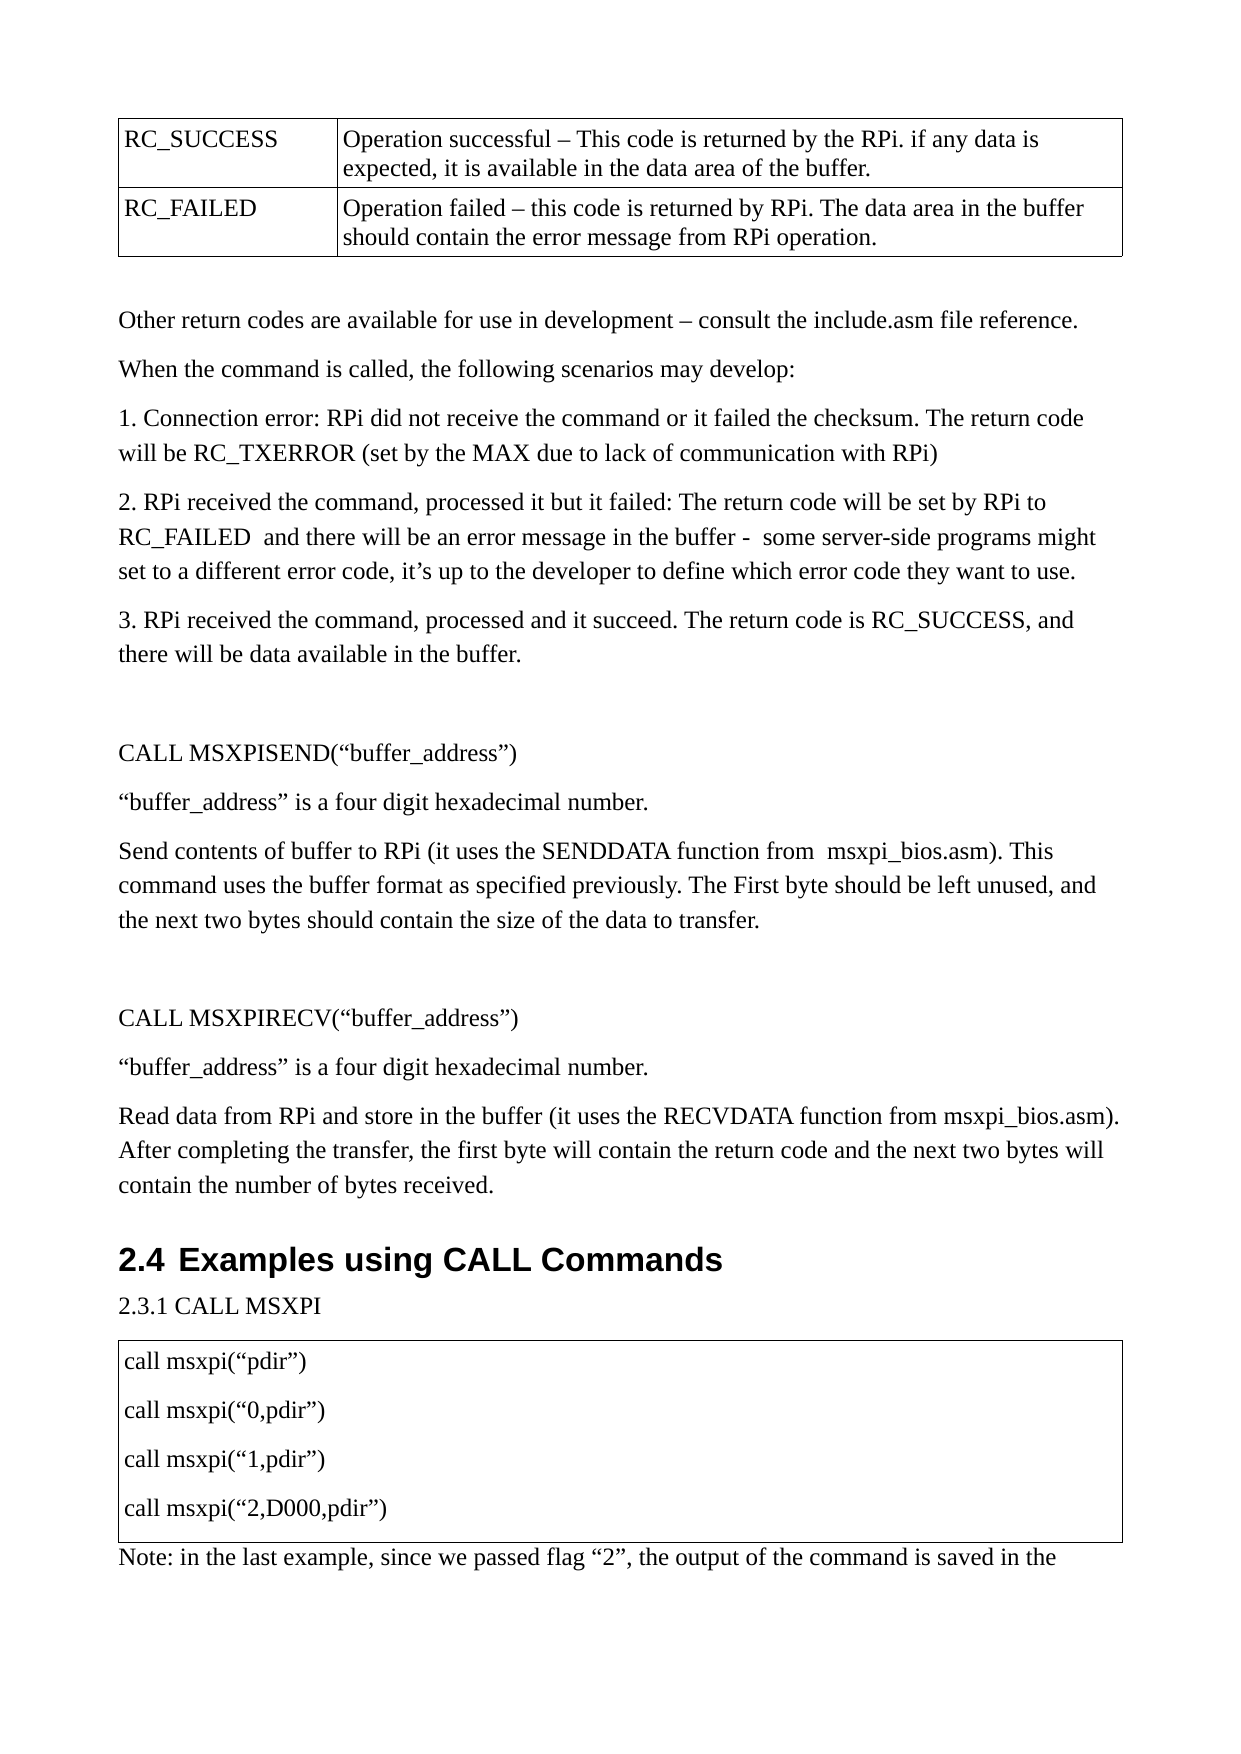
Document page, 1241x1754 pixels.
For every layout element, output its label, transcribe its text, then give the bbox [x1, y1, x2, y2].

table_cell RC_SUCCESS [119, 119, 337, 187]
text Note: in the last example, since we passed flag “2”, the output of the command is saved in the [118, 1543, 1122, 1571]
text Send contents of buffer to RPi (it uses the SENDDATA function from msxpi_bios.asm). This command uses the buffer format as specified previously. The First byte should be left unused, and the next two bytes should contain the size of the data to transfer. [118, 836, 1122, 933]
text “buffer_address” is a four digit hexadecimal number. [118, 787, 1122, 816]
text “buffer_address” is a four digit hexadecimal number. [118, 1052, 1122, 1081]
text Read data from RPi and store in the buffer (it uses the RECVDATA function from msxpi_bios.asm). After completing the transfer, the first byte will contain the return code and the next two bytes will contain the number of bytes received. [118, 1101, 1122, 1199]
text CALL MSXPISEND(“buffer_address”) [118, 738, 1122, 766]
text 2.3.1 CALL MSXPI [118, 1291, 1122, 1320]
table_header call msxpi(“pdir”) call msxpi(“0,pdir”) call msxpi(“1,pdir”) call msxpi(“2,D000,pdir”) [119, 1341, 1122, 1542]
subtitle Examples using CALL Commands [118, 1240, 1122, 1278]
text CALL MSXPIRECV(“buffer_address”) [118, 1003, 1122, 1032]
text 2. RPi received the command, processed it but it failed: The return code will be set by RPi to RC_FAILED and there will be an error message in the buffer - some server-side programs might set to a different error code, it’s up to the developer to define which error code they want to use. [118, 487, 1122, 585]
table_cell RC_FAILED [119, 188, 337, 256]
text When the command is called, the following scenarios may develop: [118, 354, 1122, 383]
table_cell Operation failed – this code is returned by RPi. The data area in the buffer should contain the error message from RPi operation. [338, 188, 1122, 256]
text Other return codes are available for use in development – consult the include.asm file reference. [118, 305, 1122, 334]
text 1. Connection error: RPi did not receive the command or it failed the checksum. The return code will be RC_TXERROR (set by the MAX due to lack of communication with RPi) [118, 403, 1122, 467]
table_cell Operation successful – This code is returned by the RPi. if any data is expected, it is available in the data area of the buffer. [338, 119, 1122, 187]
text 3. RPi received the command, processed and it succeed. The return code is RC_SUCCESS, and there will be data available in the buffer. [118, 605, 1122, 668]
